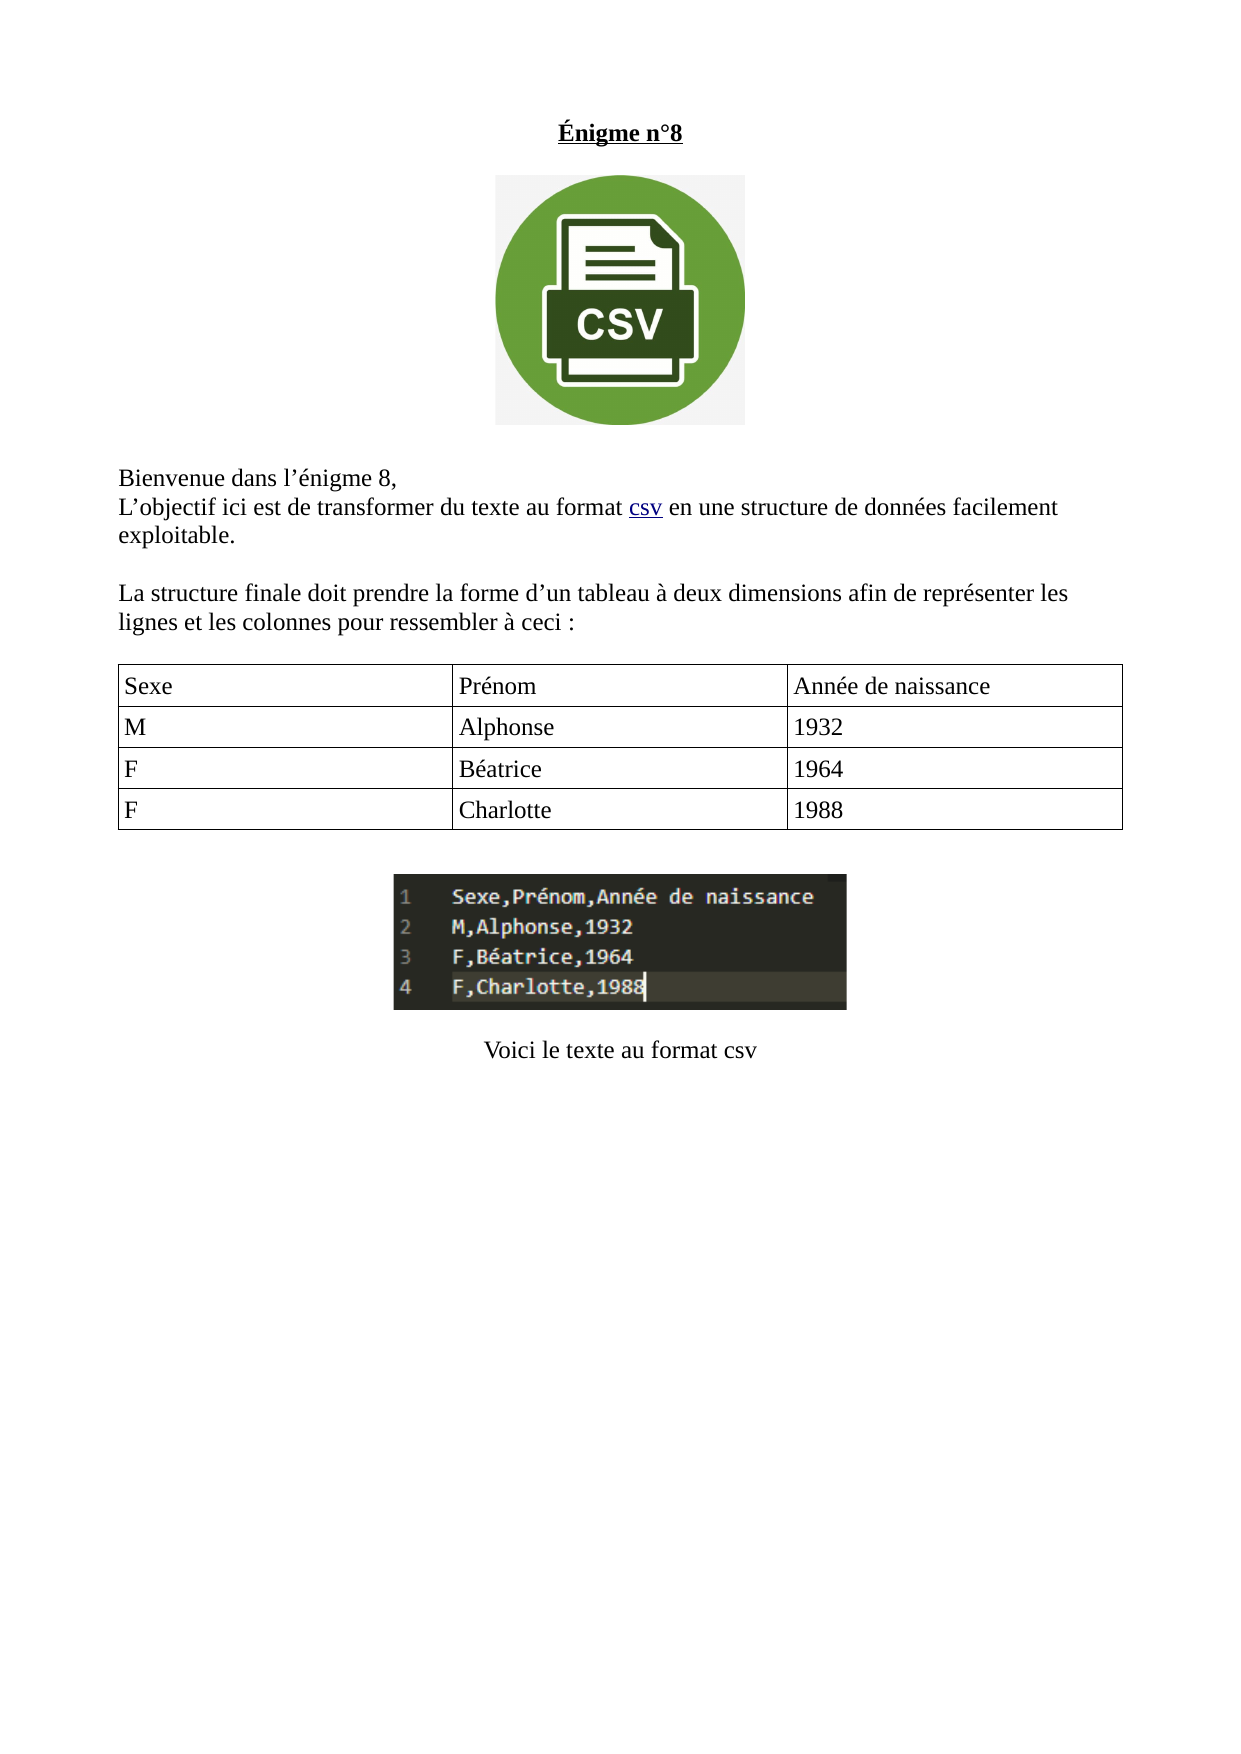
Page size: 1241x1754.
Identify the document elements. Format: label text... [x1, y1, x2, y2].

picture [393, 874, 847, 1010]
text L’objectif ici est de transformer du texte au format csv en une structure de données facilement exploitable. [118, 492, 1122, 549]
table_cell 1932 [788, 707, 1122, 747]
table_cell Alphonse [453, 707, 787, 747]
table_header Année de naissance [788, 665, 1122, 706]
table_cell F [119, 748, 452, 788]
picture [495, 175, 745, 425]
table_cell 1964 [788, 748, 1122, 788]
text La structure finale doit prendre la forme d’un tableau à deux dimensions afin de représenter les lignes et les colonnes pour ressembler à ceci : [118, 578, 1122, 636]
table_cell Charlotte [453, 789, 787, 829]
text Bienvenue dans l’énigme 8, [118, 463, 1122, 492]
table_cell Béatrice [453, 748, 787, 788]
text Voici le texte au format csv [118, 1035, 1122, 1063]
text Énigme n°8 [118, 118, 1122, 147]
table_header Sexe [119, 665, 452, 706]
table_cell M [119, 707, 452, 747]
table_header Prénom [453, 665, 787, 706]
table_cell F [119, 789, 452, 829]
table_cell 1988 [788, 789, 1122, 829]
